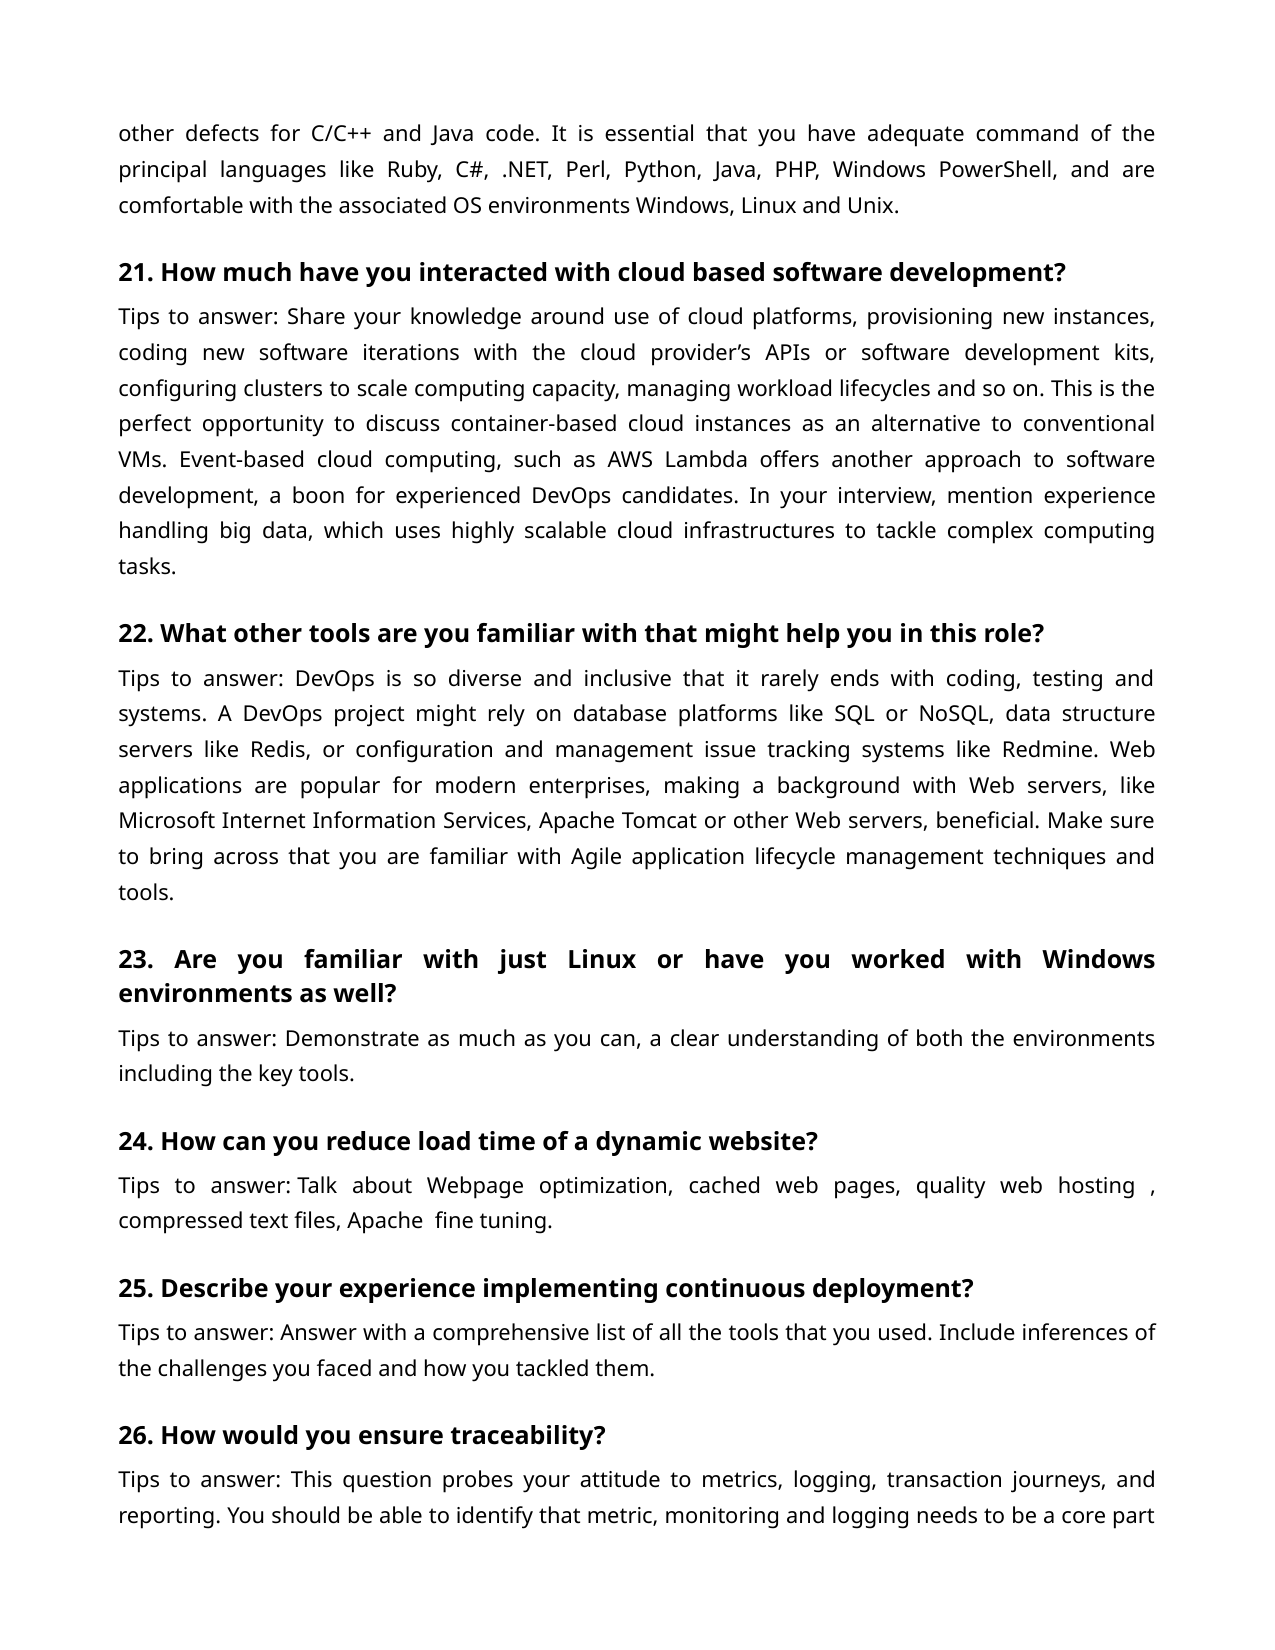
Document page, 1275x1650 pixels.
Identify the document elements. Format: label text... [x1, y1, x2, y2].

text other defects for C/C++ and Java code. It is essential that you have adequate command of the principal languages like Ruby, C#, .NET, Perl, Python, Java, PHP, Windows PowerShell, and are comfortable with the associated OS environments Windows, Linux and Unix. [118, 118, 1157, 219]
subtitle 21. How much have you interacted with cloud based software development? [118, 254, 1157, 288]
subtitle 25. Describe your experience implementing continuous deployment? [118, 1270, 1157, 1304]
text Tips to answer: Demonstrate as much as you can, a clear understanding of both the environments including the key tools. [118, 1022, 1157, 1088]
text Tips to answer: Answer with a comprehensive list of all the tools that you used. Include inferences of the challenges you faced and how you tackled them. [118, 1317, 1157, 1382]
subtitle 26. How would you ensure traceability? [118, 1417, 1157, 1452]
text Tips to answer: Talk about Webpage optimization, cached web pages, quality web hosting , compressed text files, Apache fine tuning. [118, 1170, 1157, 1235]
text Tips to answer: This question probes your attitude to metrics, logging, transaction journeys, and reporting. You should be able to identify that metric, monitoring and logging needs to be a core part [118, 1464, 1157, 1529]
subtitle 23. Are you familiar with just Linux or have you worked with Windows environments as well? [118, 942, 1157, 1010]
text Tips to answer: Share your knowledge around use of cloud platforms, provisioning new instances, coding new software iterations with the cloud provider’s APIs or software development kits, configuring clusters to scale computing capacity, managing workload lifecycles and so on. This is the perfect opportunity to discuss container-based cloud instances as an alternative to conventional VMs. Event-based cloud computing, such as AWS Lambda offers another approach to software development, a boon for experienced DevOps candidates. In your interview, mention experience handling big data, which uses highly scalable cloud infrastructures to tackle complex computing tasks. [118, 301, 1157, 581]
subtitle 24. How can you reduce load time of a dynamic website? [118, 1123, 1157, 1157]
text Tips to answer: DevOps is so diverse and inclusive that it rarely ends with coding, testing and systems. A DevOps project might rely on database platforms like SQL or NoSQL, data structure servers like Redis, or configuration and management issue tracking systems like Redmine. Web applications are popular for modern enterprises, making a background with Web servers, like Microsoft Internet Information Services, Apache Tomcat or other Web servers, beneficial. Make sure to bring across that you are familiar with Agile application lifecycle management techniques and tools. [118, 663, 1157, 907]
subtitle 22. What other tools are you familiar with that might help you in this role? [118, 616, 1157, 650]
